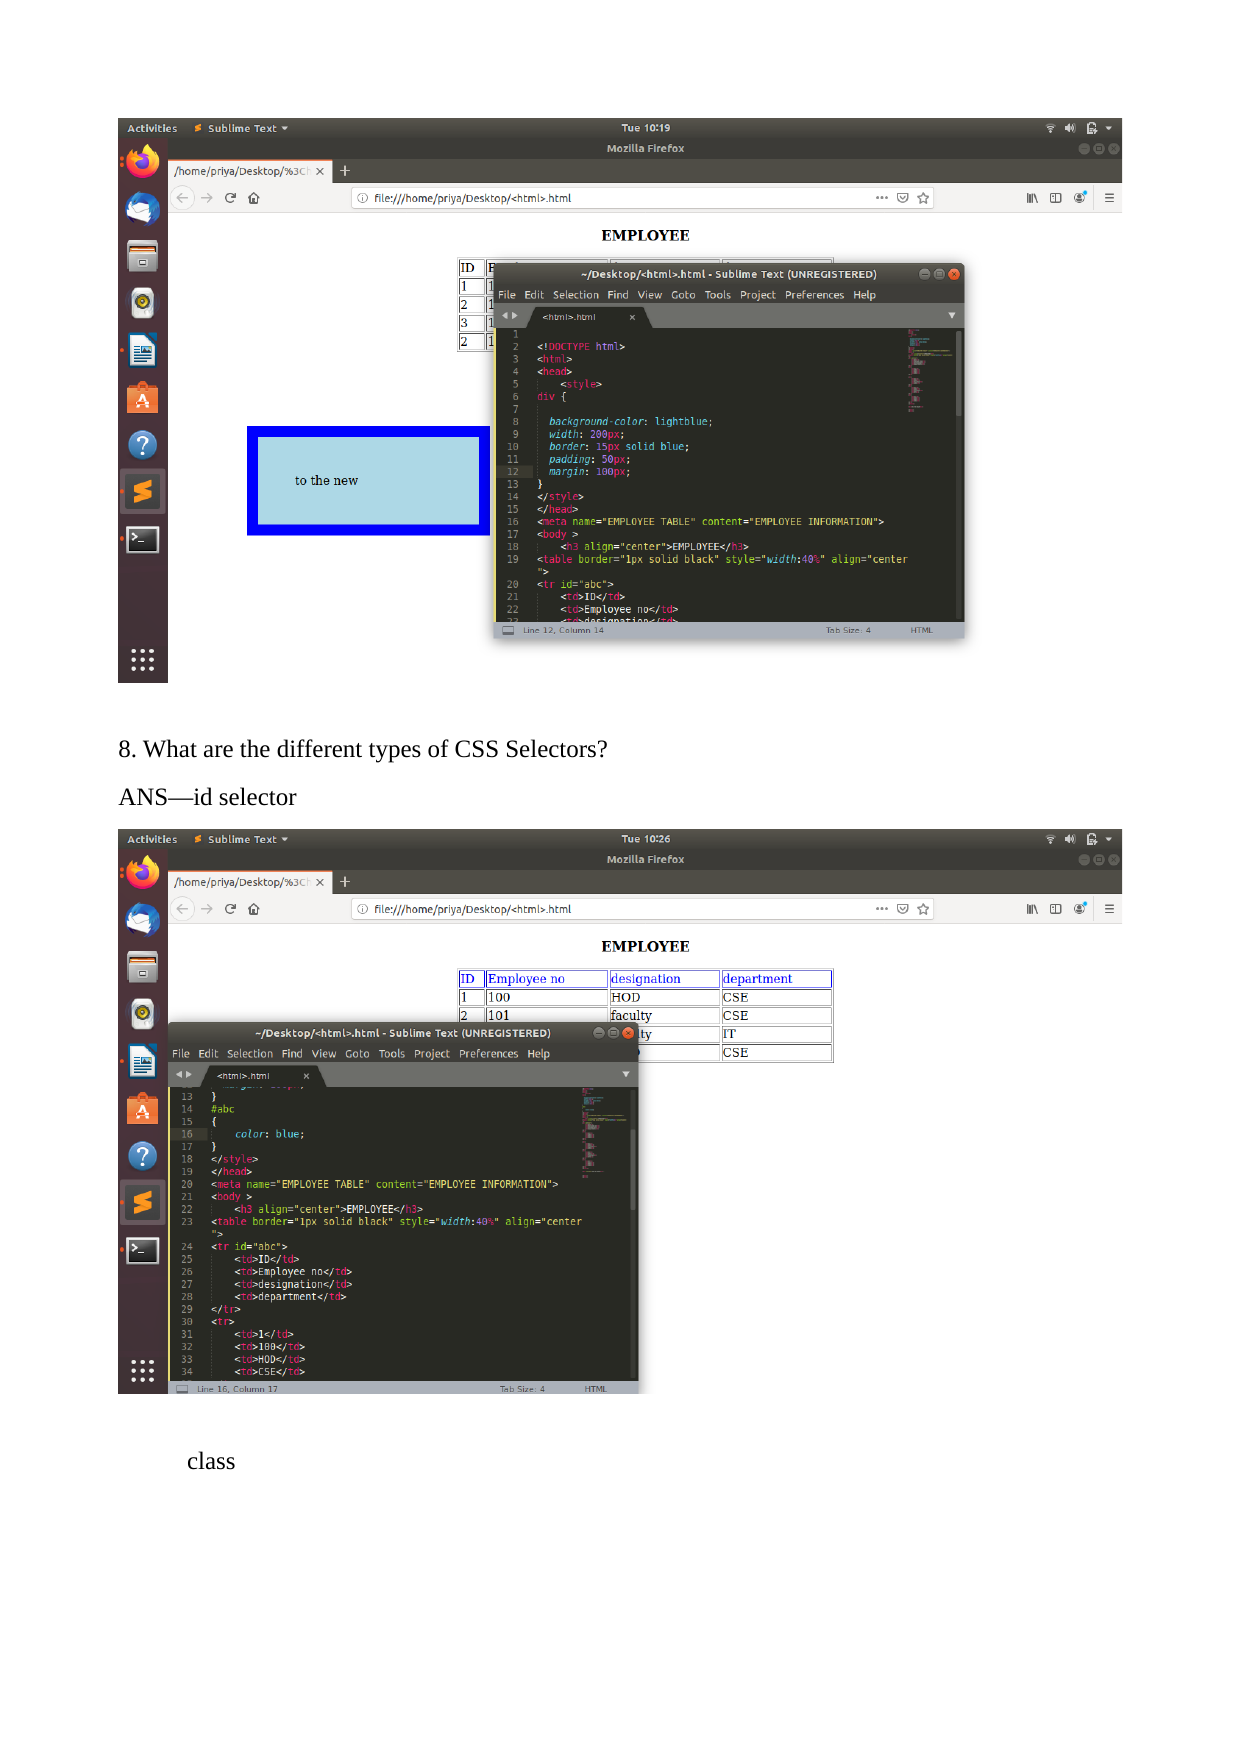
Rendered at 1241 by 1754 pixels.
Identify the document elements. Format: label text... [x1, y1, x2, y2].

picture [118, 829, 1123, 1394]
text 8. What are the different types of CSS Selectors? [118, 734, 1122, 763]
text class [118, 1446, 1122, 1474]
text ANS—id selector [118, 782, 1122, 811]
picture [118, 118, 1123, 683]
